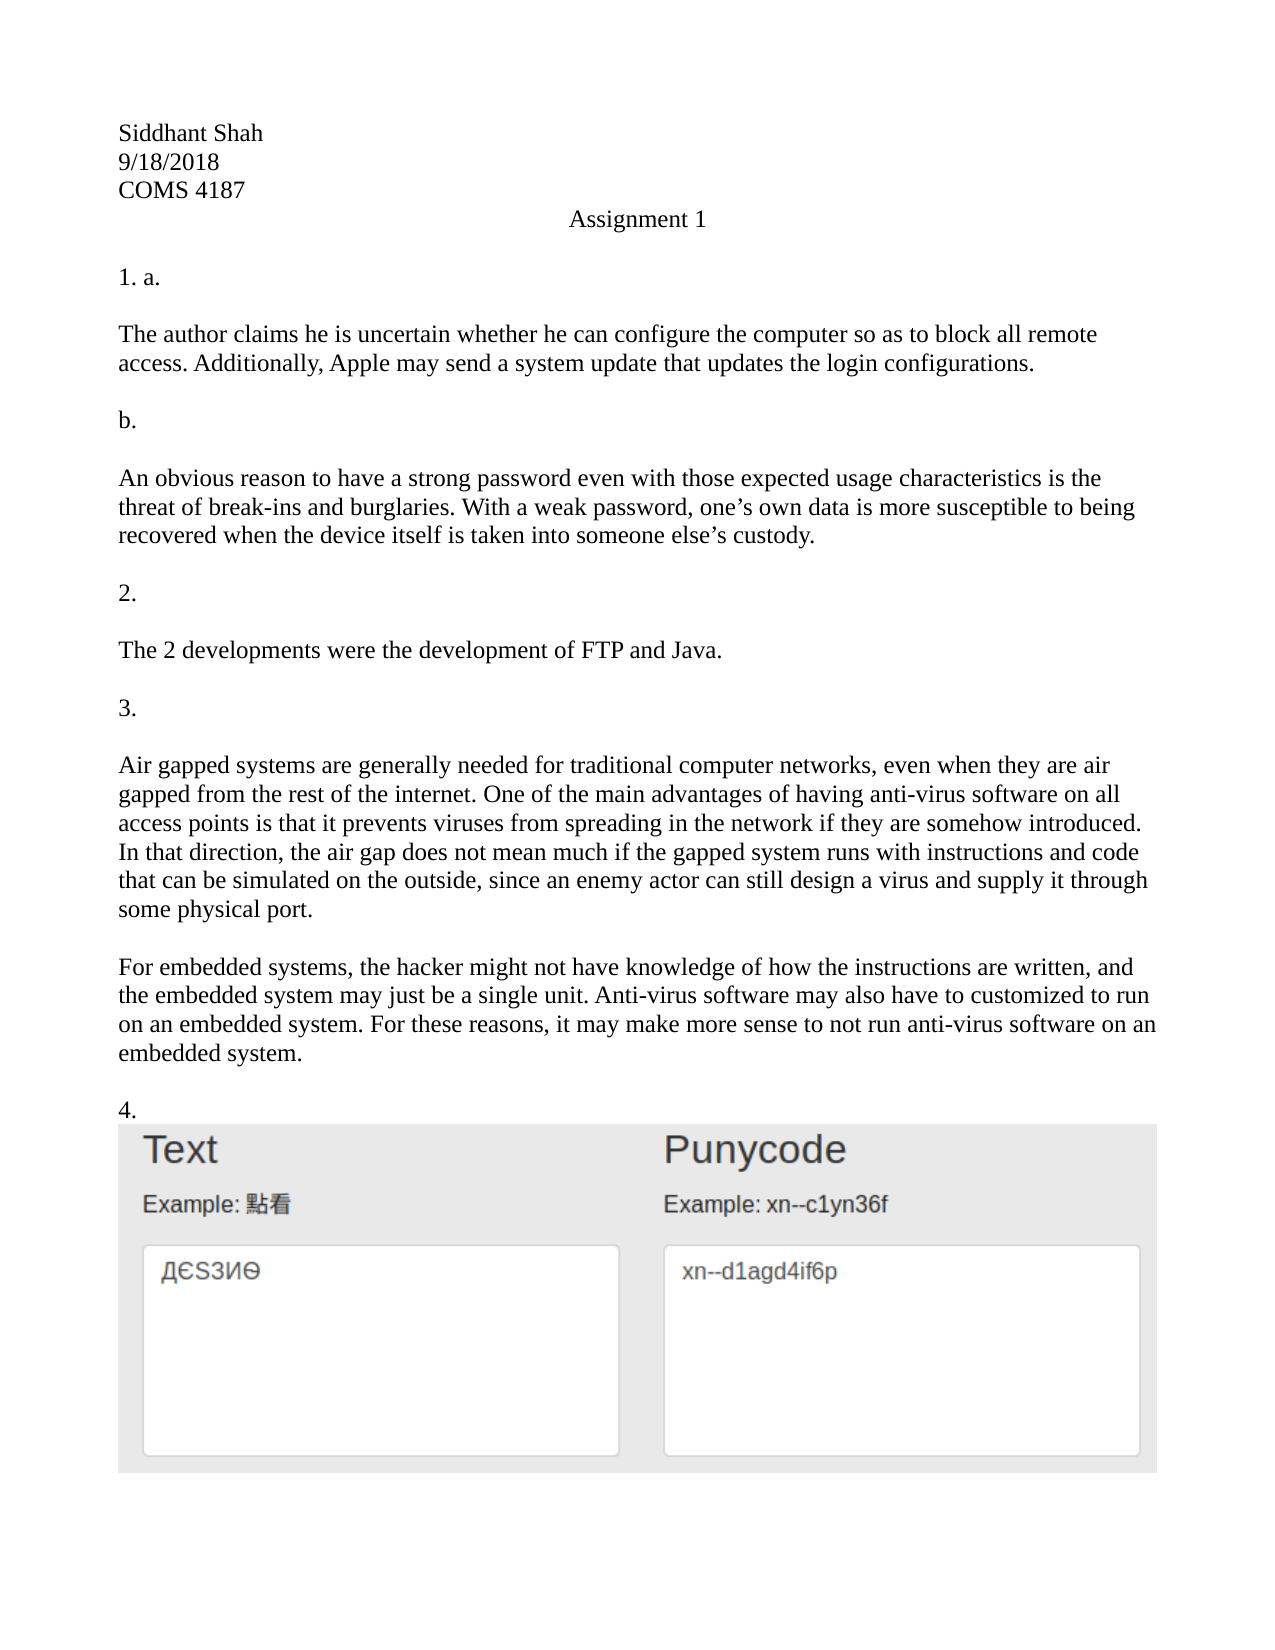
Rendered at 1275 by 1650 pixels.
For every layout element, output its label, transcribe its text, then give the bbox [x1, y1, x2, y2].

text Assignment 1 [118, 204, 1157, 233]
text Air gapped systems are generally needed for traditional computer networks, even when they are air gapped from the rest of the internet. One of the main advantages of having anti-virus software on all access points is that it prevents viruses from spreading in the network if they are somehow introduced. In that direction, the air gap does not mean much if the gapped system runs with instructions and code that can be simulated on the outside, since an enemy actor can still design a virus and supply it through some physical port. [118, 751, 1157, 923]
text 1. a. [118, 262, 1157, 291]
text b. [118, 406, 1157, 434]
text COMS 4187 [118, 176, 1157, 204]
text 2. [118, 578, 1157, 607]
text 3. [118, 693, 1157, 722]
text Siddhant Shah [118, 118, 1157, 147]
text The 2 developments were the development of FTP and Java. [118, 636, 1157, 664]
text An obvious reason to have a strong password even with those expected usage characteristics is the threat of break-ins and burglaries. With a weak password, one’s own data is more susceptible to being recovered when the device itself is taken into someone else’s custody. [118, 463, 1157, 549]
picture [118, 1124, 1157, 1473]
text For embedded systems, the hacker might not have knowledge of how the instructions are written, and the embedded system may just be a single unit. Anti-virus software may also have to customized to run on an embedded system. For these reasons, it may make more sense to not run anti-virus software on an embedded system. [118, 952, 1157, 1067]
text 4. [118, 1096, 1157, 1124]
text 9/18/2018 [118, 147, 1157, 176]
text The author claims he is uncertain whether he can configure the computer so as to block all remote access. Additionally, Apple may send a system update that updates the login configurations. [118, 319, 1157, 377]
